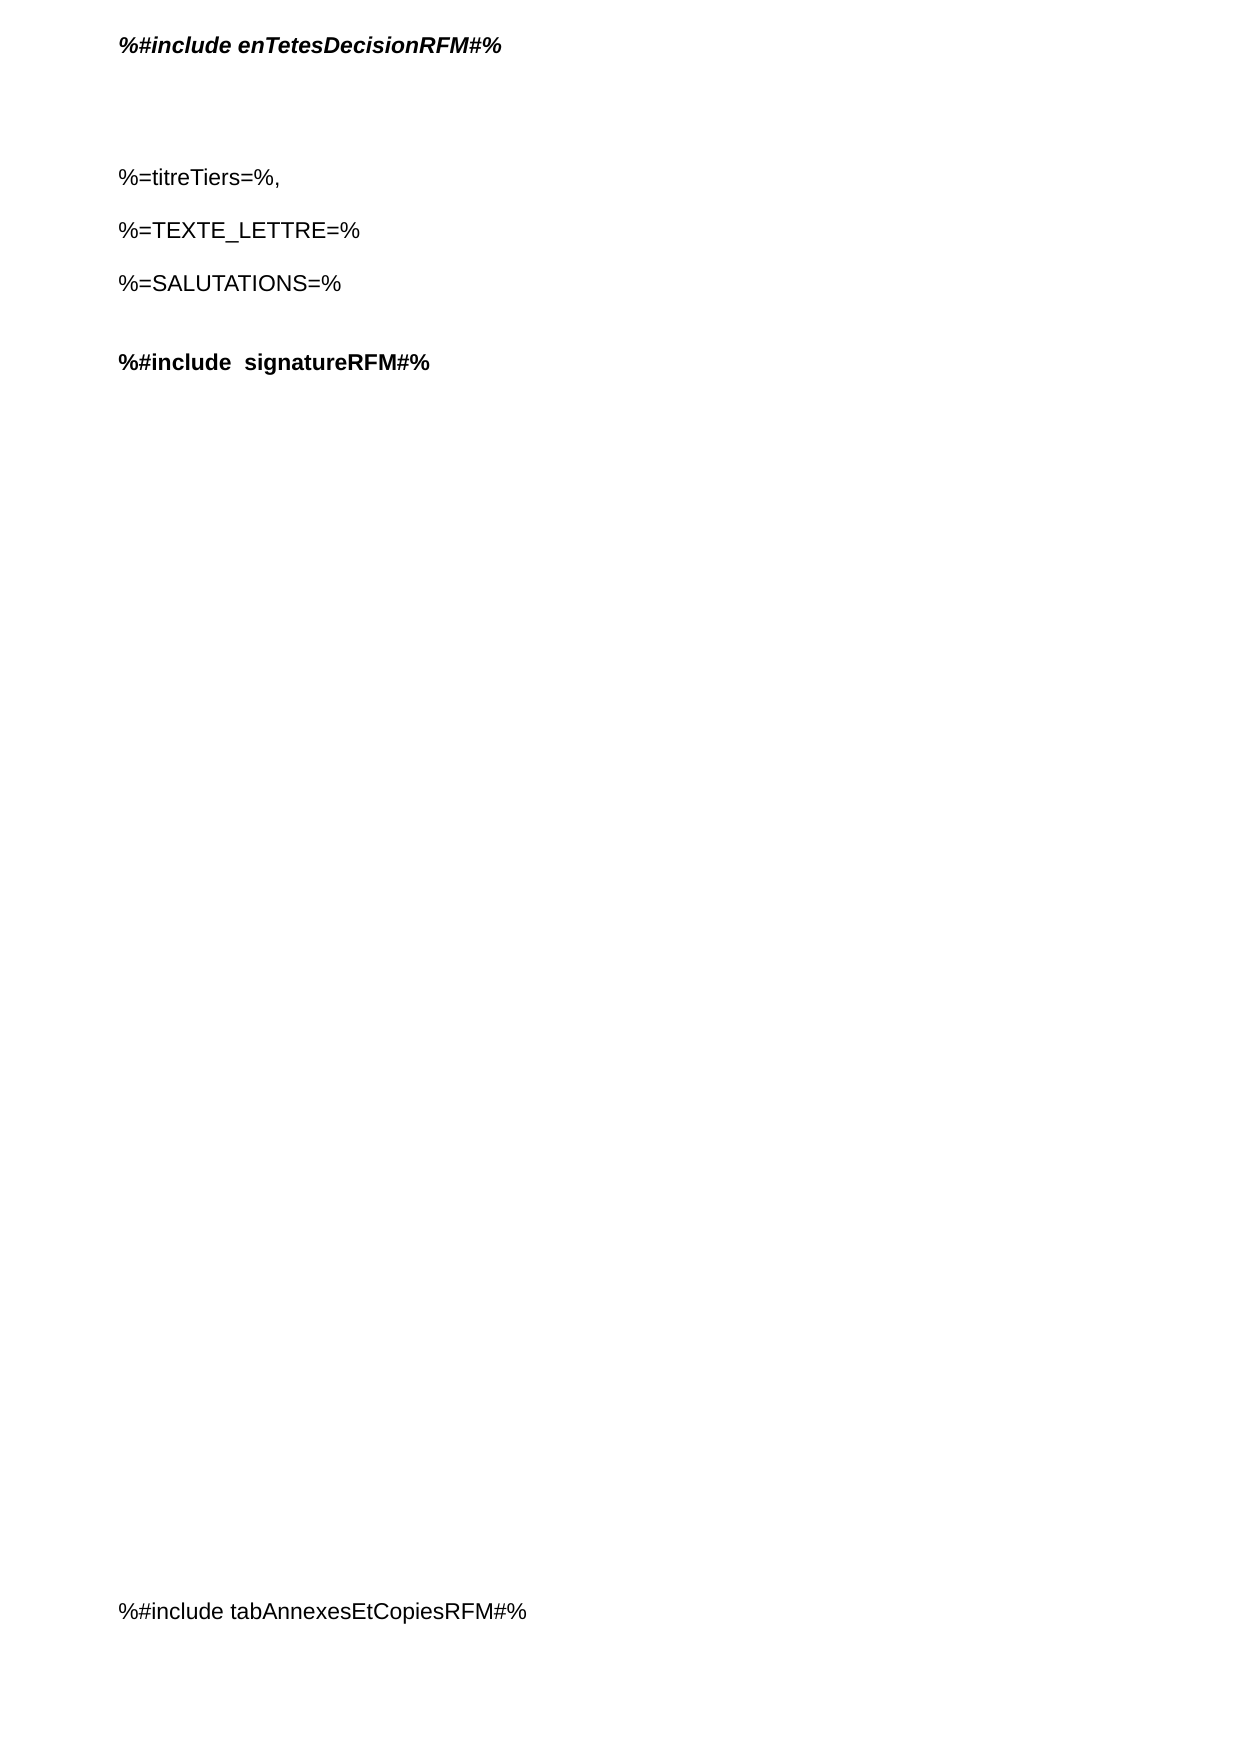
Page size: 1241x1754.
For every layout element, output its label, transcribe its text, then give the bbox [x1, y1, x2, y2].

text %=SALUTATIONS=% [118, 270, 1152, 296]
text %=TEXTE_LETTRE=% [118, 217, 1152, 243]
text %#include signatureRFM#% [118, 349, 1152, 375]
text %=titreTiers=%, [118, 164, 1152, 191]
text %#include enTetesDecisionRFM#% [118, 32, 1152, 59]
